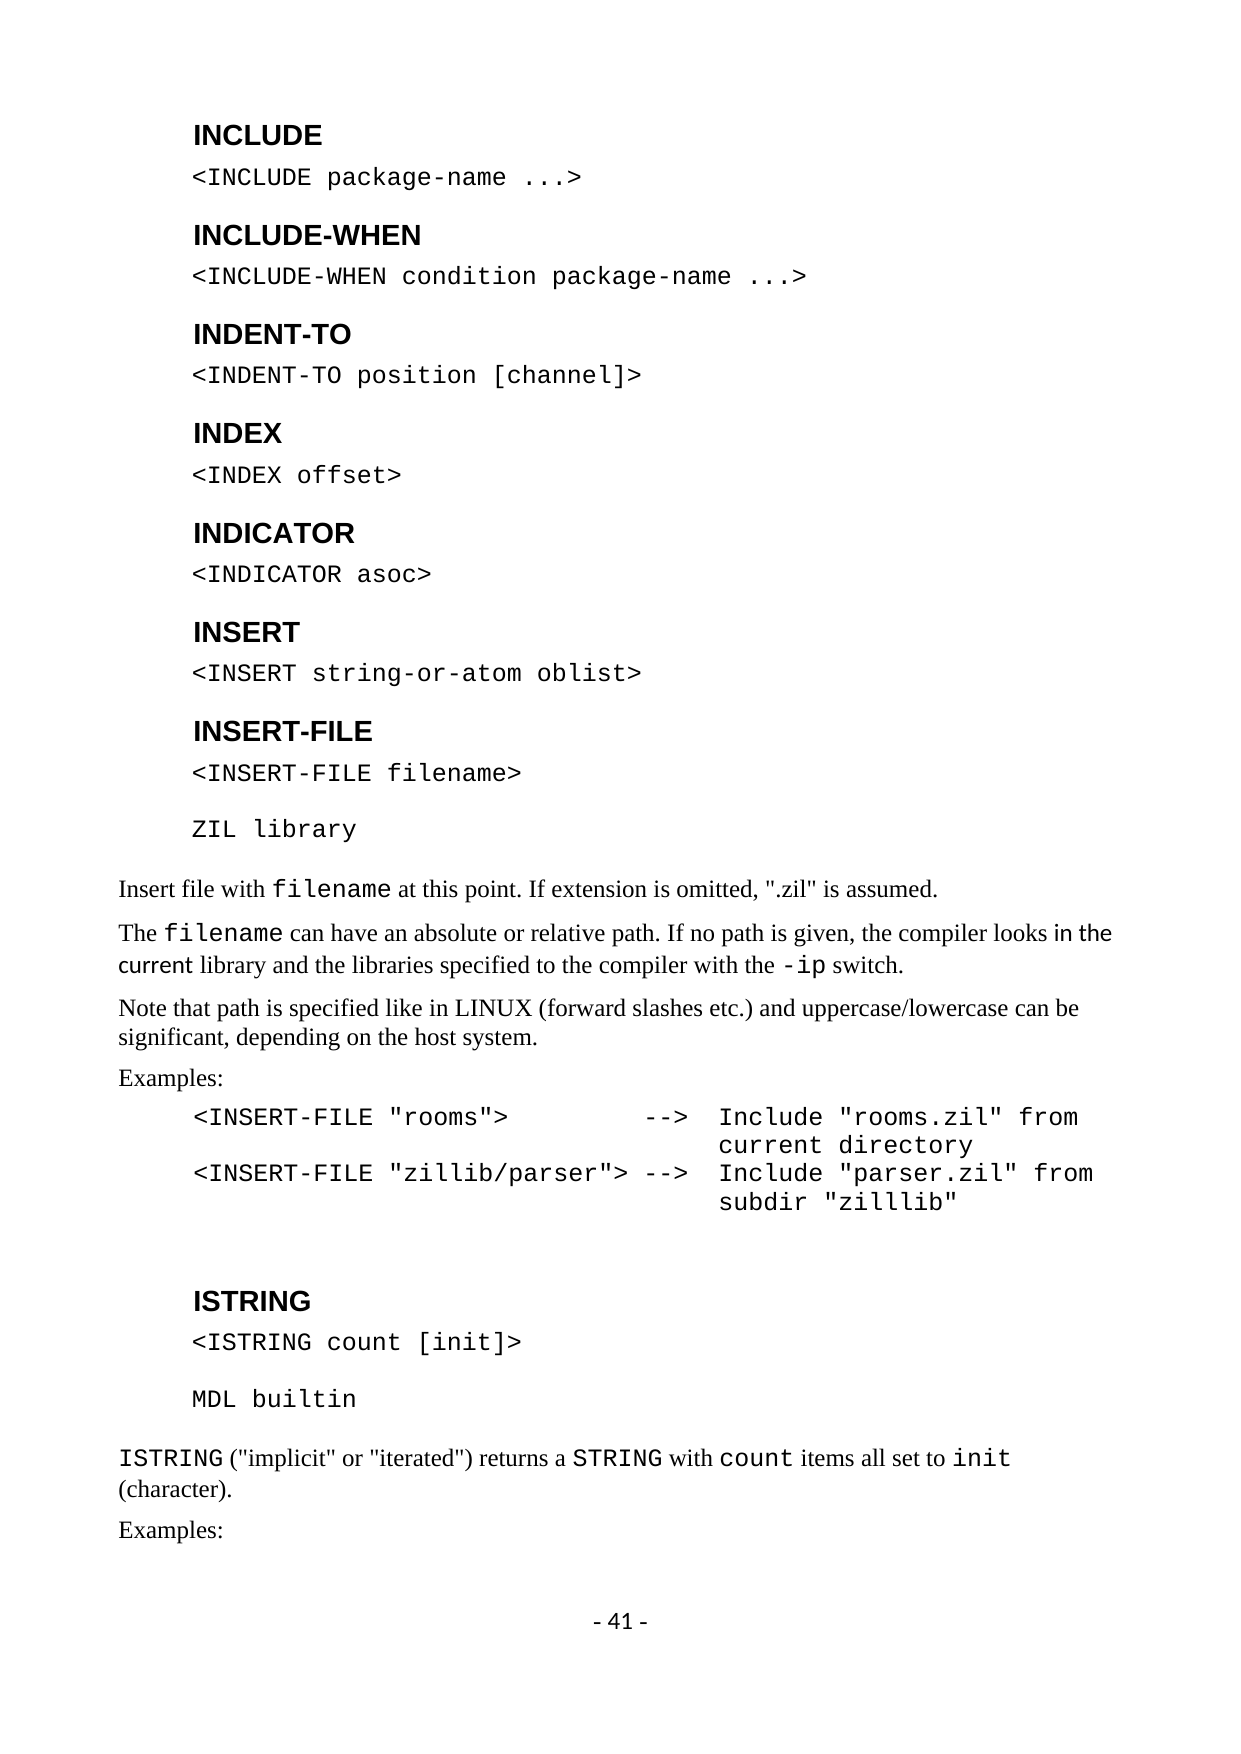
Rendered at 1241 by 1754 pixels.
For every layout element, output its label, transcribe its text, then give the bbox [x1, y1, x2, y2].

text <INDICATOR asoc> [192, 562, 1122, 590]
text <INCLUDE package-name ...> [192, 164, 1122, 192]
text <INSERT-FILE "rooms"> --> Include "rooms.zil" from current directory <INSERT-FILE "zillib/parser"> --> Include "parser.zil" from subdir "zilllib" [118, 1104, 1122, 1218]
text The filename can have an absolute or relative path. If no path is given, the compiler looks in the current library and the libraries specified to the compiler with the -ip switch. [118, 917, 1122, 981]
subtitle INSERT-FILE [118, 714, 1122, 748]
text Note that path is specified like in LINUX (forward slashes etc.) and uppercase/lowercase can be significant, depending on the host system. [118, 993, 1122, 1051]
text ZIL library [192, 817, 1122, 845]
subtitle INCLUDE [118, 118, 1122, 152]
text <INDENT-TO position [channel]> [192, 363, 1122, 391]
text Examples: [118, 1515, 1122, 1544]
text MDL builtin [192, 1386, 1122, 1414]
text Examples: [118, 1063, 1122, 1092]
text <INCLUDE-WHEN condition package-name ...> [192, 263, 1122, 292]
subtitle INDENT-TO [118, 317, 1122, 350]
text <INDEX offset> [192, 462, 1122, 491]
text ISTRING ("implicit" or "iterated") returns a STRING with count items all set to init (character). [118, 1443, 1122, 1502]
subtitle ISTRING [118, 1283, 1122, 1317]
text <ISTRING count [init]> [192, 1329, 1122, 1358]
subtitle INCLUDE-WHEN [118, 217, 1122, 251]
subtitle INSERT [118, 615, 1122, 648]
subtitle INDICATOR [118, 516, 1122, 549]
text <INSERT string-or-atom oblist> [192, 661, 1122, 689]
text Insert file with filename at this point. If extension is omitted, ".zil" is assumed. [118, 874, 1122, 904]
text <INSERT-FILE filename> [192, 760, 1122, 789]
subtitle INDEX [118, 416, 1122, 450]
